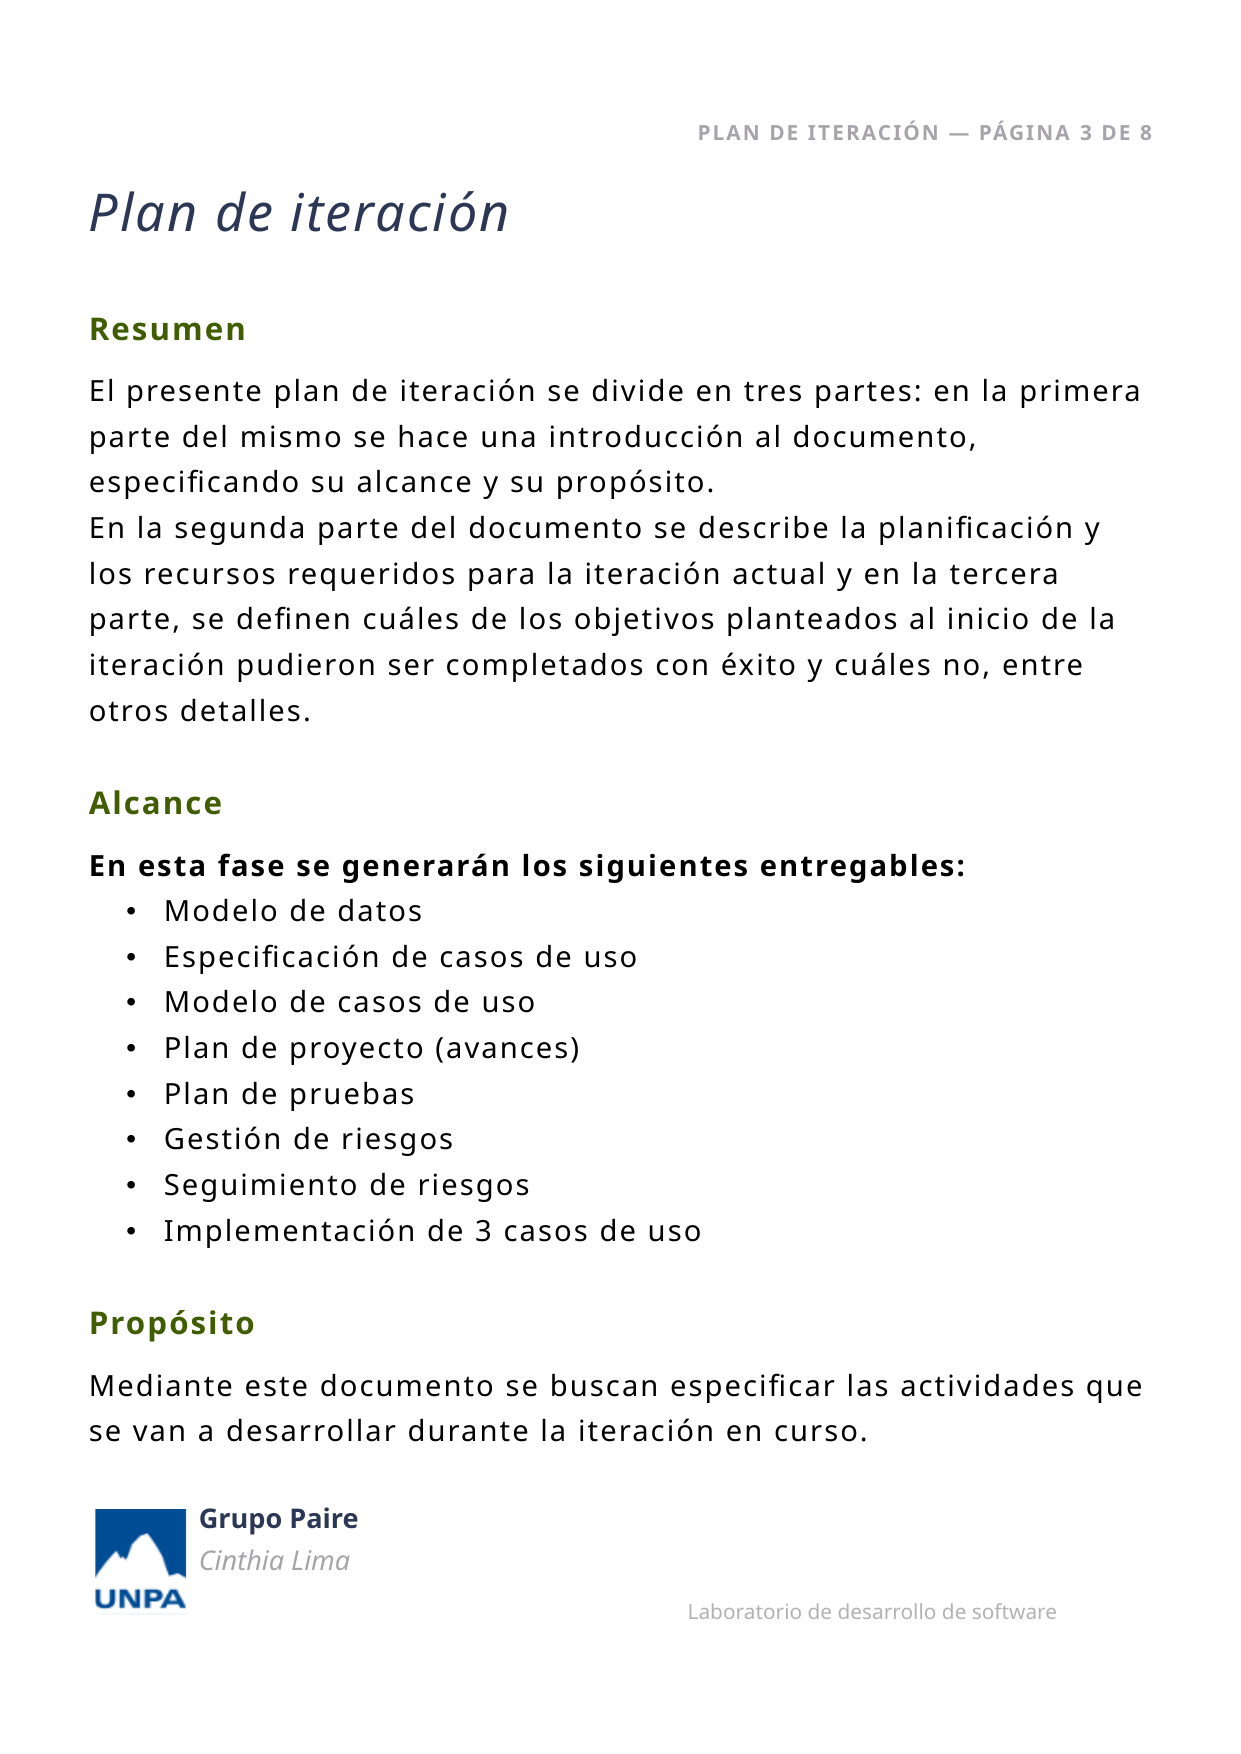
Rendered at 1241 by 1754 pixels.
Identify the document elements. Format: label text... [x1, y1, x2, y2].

list Modelo de datos [126, 891, 1152, 930]
text Resumen [88, 307, 1152, 349]
list Especificación de casos de uso [126, 936, 1152, 976]
list Plan de proyecto (avances) [126, 1027, 1152, 1067]
text Mediante este documento se buscan especificar las actividades que se van a desarrollar durante la iteración en curso. [88, 1365, 1152, 1450]
text El presente plan de iteración se divide en tres partes: en la primera parte del mismo se hace una introducción al documento, especificando su alcance y su propósito. [88, 370, 1152, 501]
text Propósito [88, 1301, 1152, 1344]
text Plan de iteración [88, 176, 1152, 247]
list Seguimiento de riesgos [126, 1164, 1152, 1204]
text Alcance [88, 781, 1152, 824]
text En esta fase se generarán los siguientes entregables: [88, 845, 1152, 884]
list Implementación de 3 casos de uso [126, 1210, 1152, 1249]
list Gestión de riesgos [126, 1119, 1152, 1158]
list Modelo de casos de uso [126, 982, 1152, 1021]
list Plan de pruebas [126, 1073, 1152, 1113]
text En la segunda parte del documento se describe la planificación y los recursos requeridos para la iteración actual y en la tercera parte, se definen cuáles de los objetivos planteados al inicio de la iteración pudieron ser completados con éxito y cuáles no, entre otros detalles. [88, 507, 1152, 729]
picture [95, 1509, 187, 1615]
